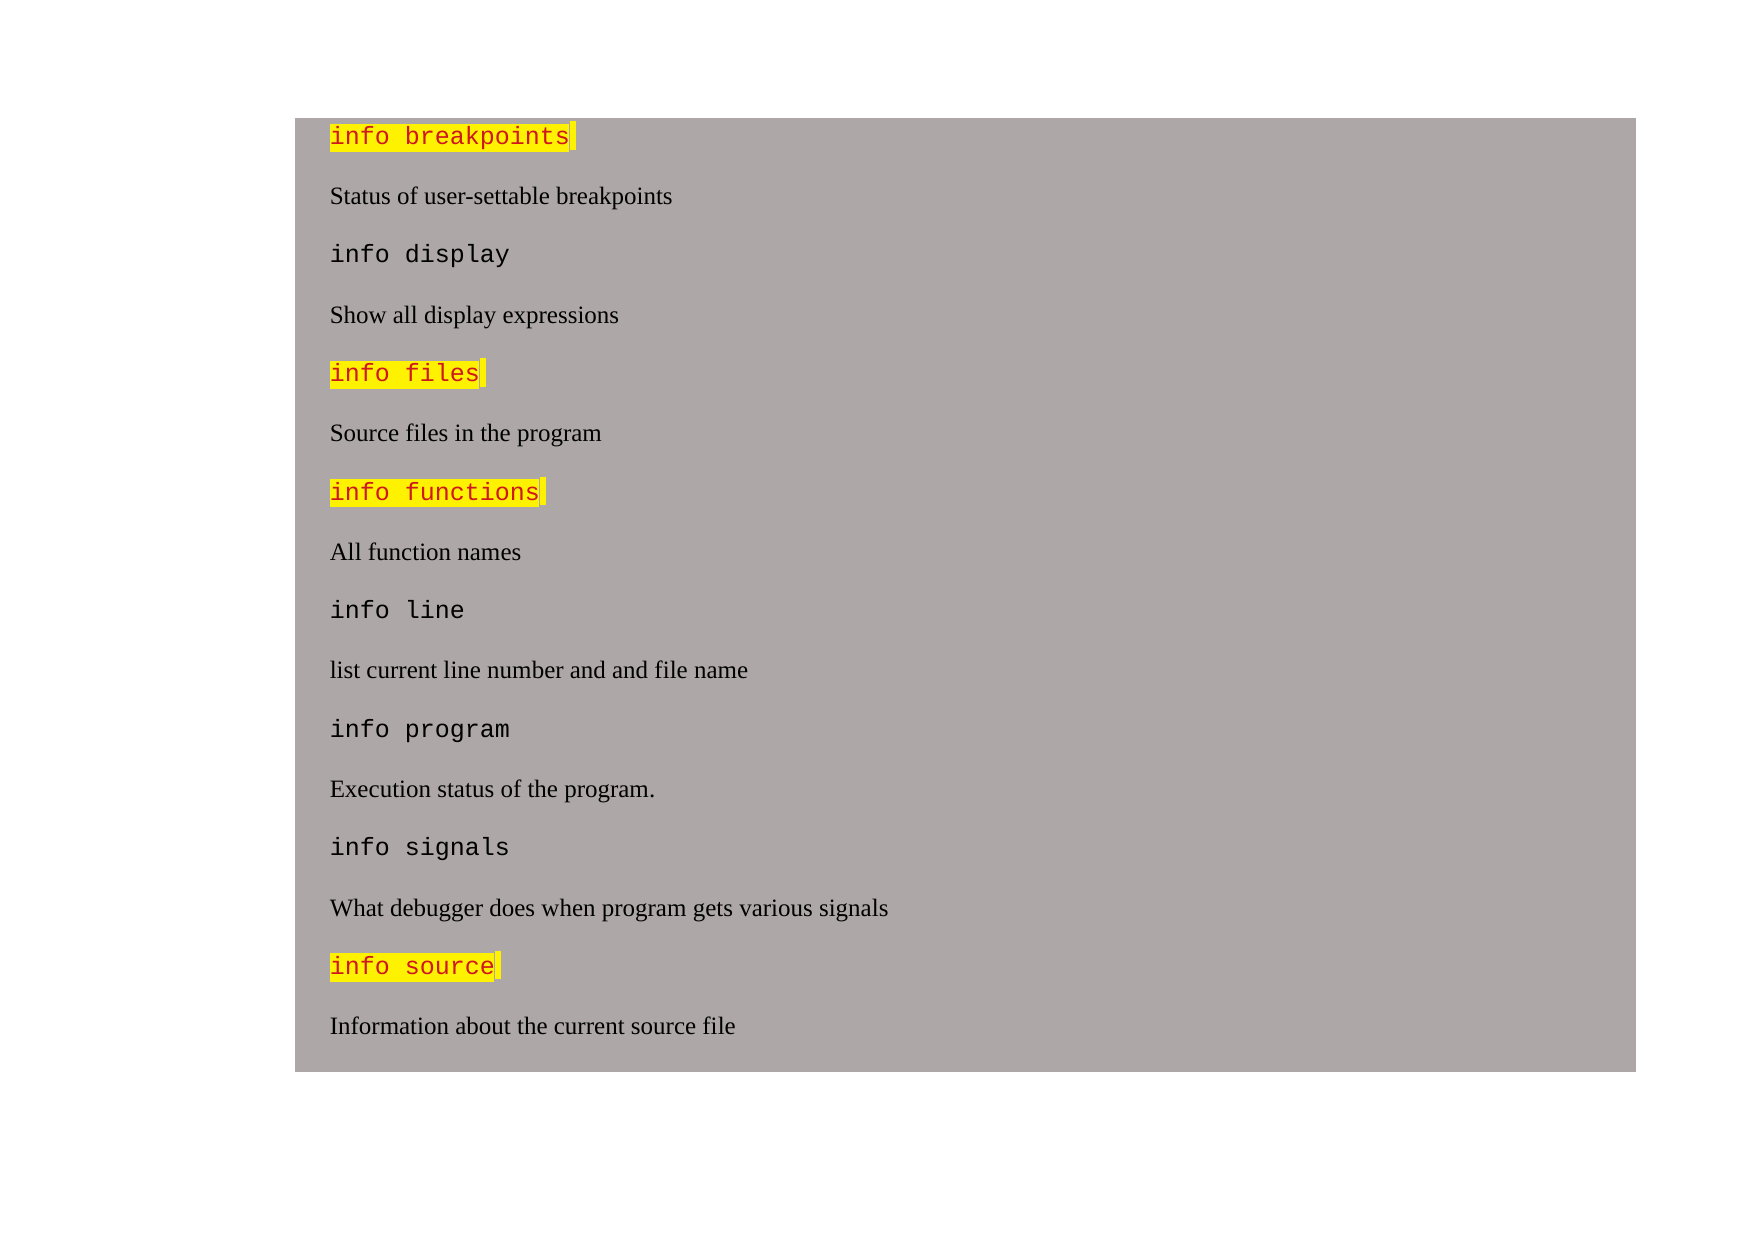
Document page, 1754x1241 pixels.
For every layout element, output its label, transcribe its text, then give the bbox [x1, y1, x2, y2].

table_header info breakpoints Status of user-settable breakpoints info display Show all display expressions info files Source files in the program info functions All function names info line list current line number and and file name info program Execution status of the program. info signals What debugger does when program gets various signals info source Information about the current source file [295, 118, 1636, 1072]
